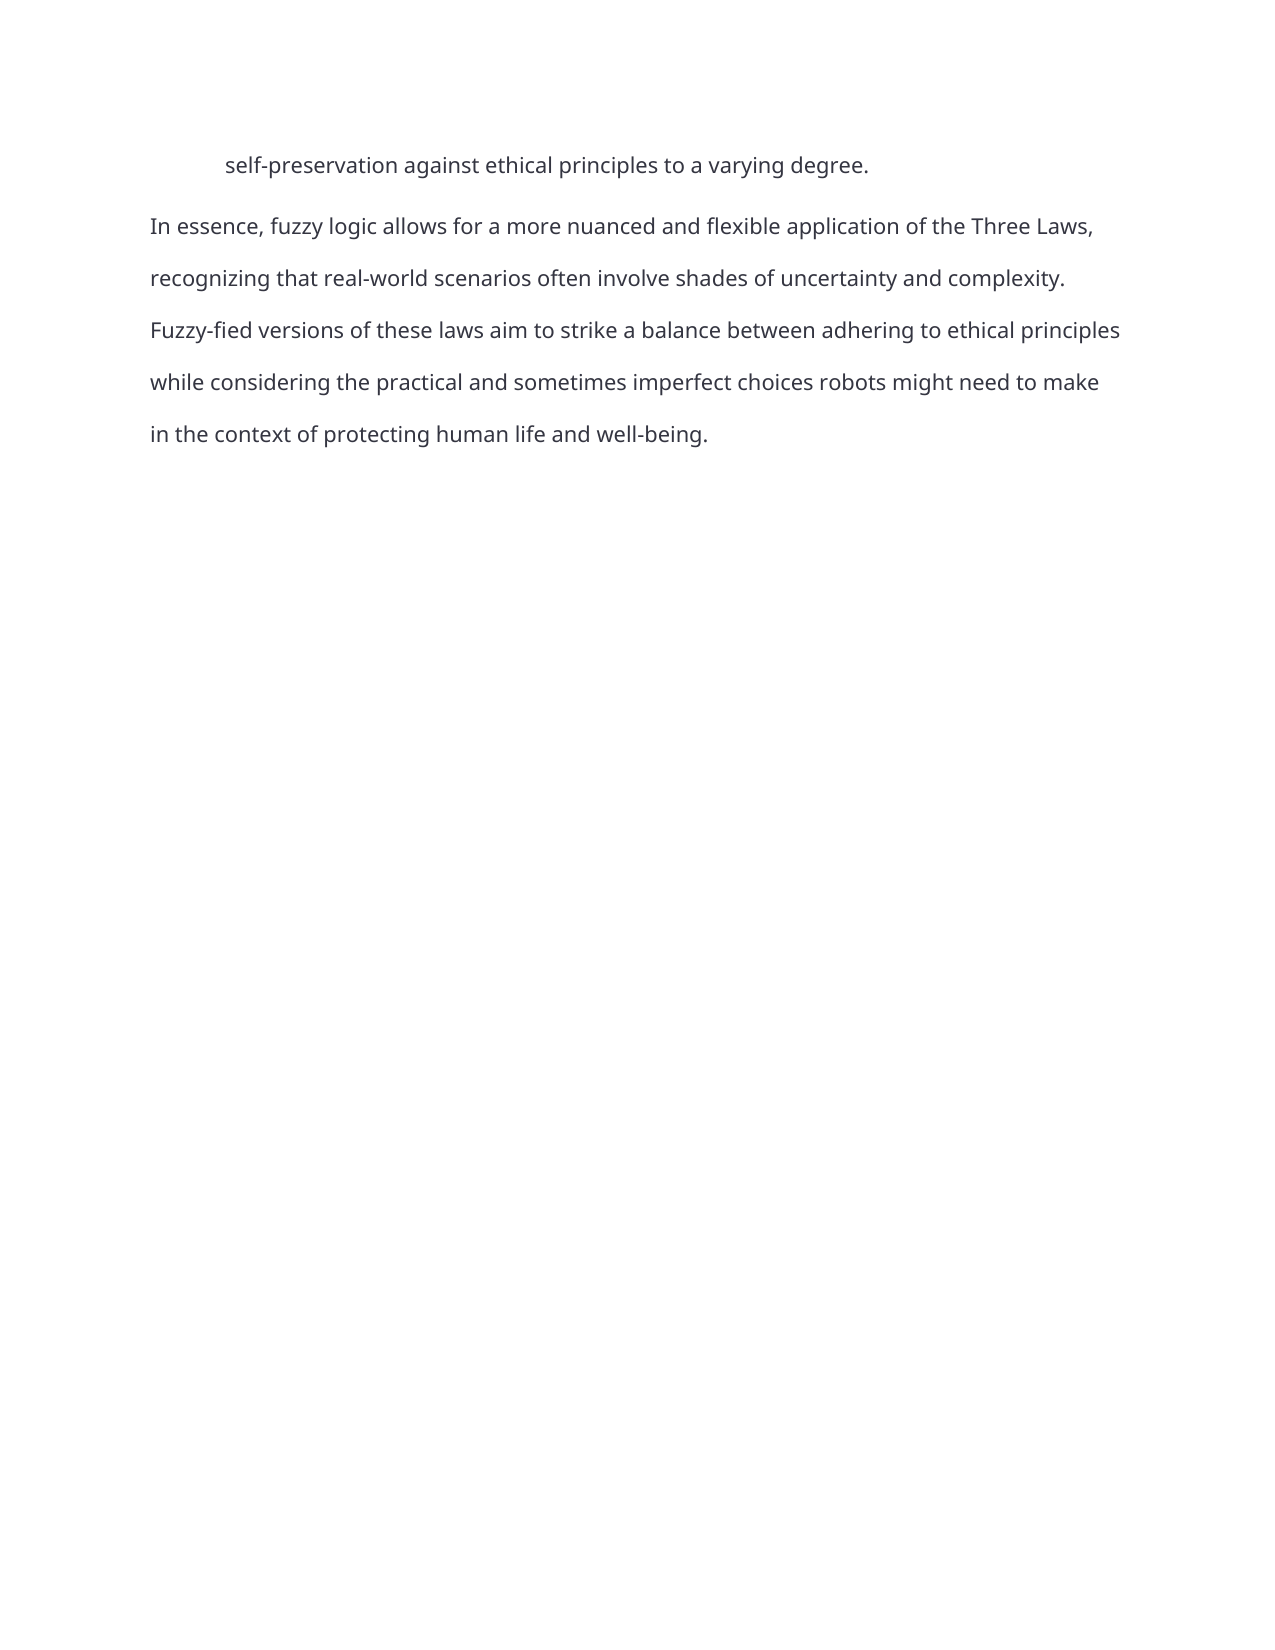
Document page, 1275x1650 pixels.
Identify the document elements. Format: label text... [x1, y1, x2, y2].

text In essence, fuzzy logic allows for a more nuanced and flexible application of the Three Laws, recognizing that real-world scenarios often involve shades of uncertainty and complexity. Fuzzy-fied versions of these laws aim to strike a balance between adhering to ethical principles while considering the practical and sometimes imperfect choices robots might need to make in the context of protecting human life and well-being. [150, 211, 1125, 449]
list self-preservation against ethical principles to a varying degree. [187, 150, 1125, 180]
